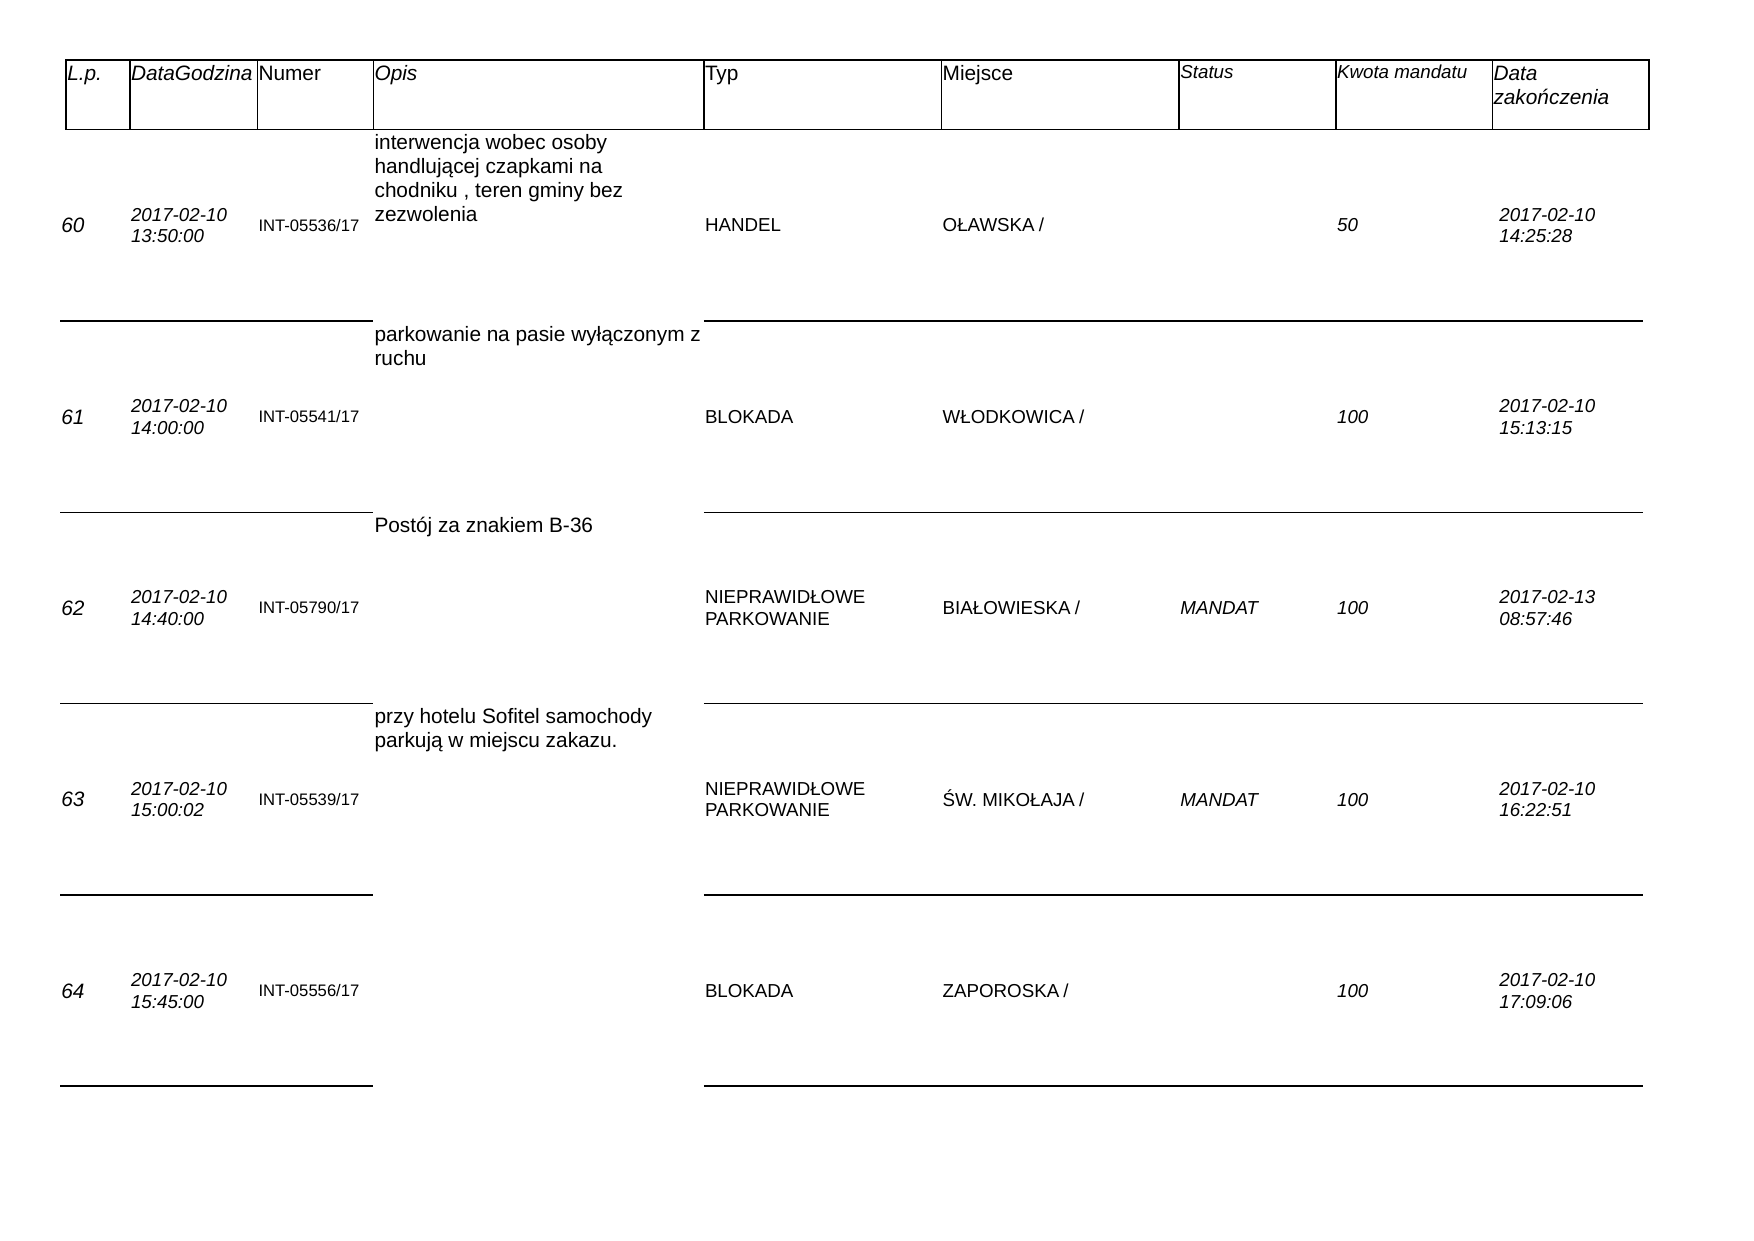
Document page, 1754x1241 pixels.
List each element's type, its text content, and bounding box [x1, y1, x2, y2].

table_cell MANDAT [1179, 513, 1336, 703]
table_header L.p. [67, 61, 129, 129]
table_cell 2017-02-10 17:09:06 [1498, 896, 1643, 1085]
table_cell INT-05556/17 [257, 896, 373, 1085]
table_cell BLOKADA [704, 322, 941, 511]
table_cell ŚW. MIKOŁAJA / [941, 704, 1179, 894]
table_header Status [1180, 61, 1335, 129]
table_cell [1643, 894, 1649, 1085]
table_header Typ [705, 61, 941, 129]
table_cell parkowanie na pasie wyłączonym z ruchu [373, 320, 704, 511]
table_cell MANDAT [1179, 704, 1336, 894]
table_cell [1643, 320, 1649, 511]
table_cell INT-05536/17 [257, 130, 373, 320]
table_cell [1179, 896, 1336, 1085]
table_cell 100 [1336, 704, 1498, 894]
table_header Kwota mandatu [1337, 61, 1492, 129]
table_cell INT-05541/17 [257, 322, 373, 511]
table_cell [1643, 703, 1649, 894]
table_cell 63 [60, 704, 130, 894]
table_cell [373, 894, 704, 1085]
table_header Data zakończenia [1493, 61, 1648, 129]
table_header Miejsce [942, 61, 1178, 129]
table_cell 2017-02-10 15:45:00 [130, 896, 257, 1085]
table_cell 2017-02-10 14:25:28 [1498, 130, 1643, 320]
table_cell INT-05790/17 [257, 513, 373, 703]
table_cell interwencja wobec osoby handlującej czapkami na chodniku , teren gminy bez zezwolenia [373, 130, 704, 320]
table_cell [1643, 511, 1649, 703]
table_header DataGodzina [131, 61, 257, 129]
table_cell 100 [1336, 513, 1498, 703]
table_cell HANDEL [704, 130, 941, 320]
table_cell 61 [60, 322, 130, 511]
table_cell OŁAWSKA / [941, 130, 1179, 320]
table_cell WŁODKOWICA / [941, 322, 1179, 511]
table_cell 2017-02-10 15:13:15 [1498, 322, 1643, 511]
table_cell ZAPOROSKA / [941, 896, 1179, 1085]
table_cell [1643, 130, 1649, 320]
table_cell NIEPRAWIDŁOWE PARKOWANIE [704, 513, 941, 703]
table_cell 62 [60, 513, 130, 703]
table_cell przy hotelu Sofitel samochody parkują w miejscu zakazu. [373, 703, 704, 894]
table_header [60, 59, 65, 129]
table_cell BIAŁOWIESKA / [941, 513, 1179, 703]
table_cell 2017-02-13 08:57:46 [1498, 513, 1643, 703]
table_cell 60 [60, 129, 130, 320]
table_header Numer [258, 61, 373, 129]
table_cell BLOKADA [704, 896, 941, 1085]
table_header Opis [374, 61, 703, 129]
table_cell INT-05539/17 [257, 704, 373, 894]
table_cell 2017-02-10 15:00:02 [130, 704, 257, 894]
table_cell [1179, 130, 1336, 320]
table_cell NIEPRAWIDŁOWE PARKOWANIE [704, 704, 941, 894]
table_cell [1179, 322, 1336, 511]
table_cell 2017-02-10 13:50:00 [130, 130, 257, 320]
table_cell Postój za znakiem B-36 [373, 511, 704, 703]
table_cell 50 [1336, 130, 1498, 320]
table_cell 2017-02-10 14:40:00 [130, 513, 257, 703]
table_cell 100 [1336, 896, 1498, 1085]
table_cell 2017-02-10 14:00:00 [130, 322, 257, 511]
table_cell 100 [1336, 322, 1498, 511]
table_cell 2017-02-10 16:22:51 [1498, 704, 1643, 894]
table_cell 64 [60, 896, 130, 1085]
